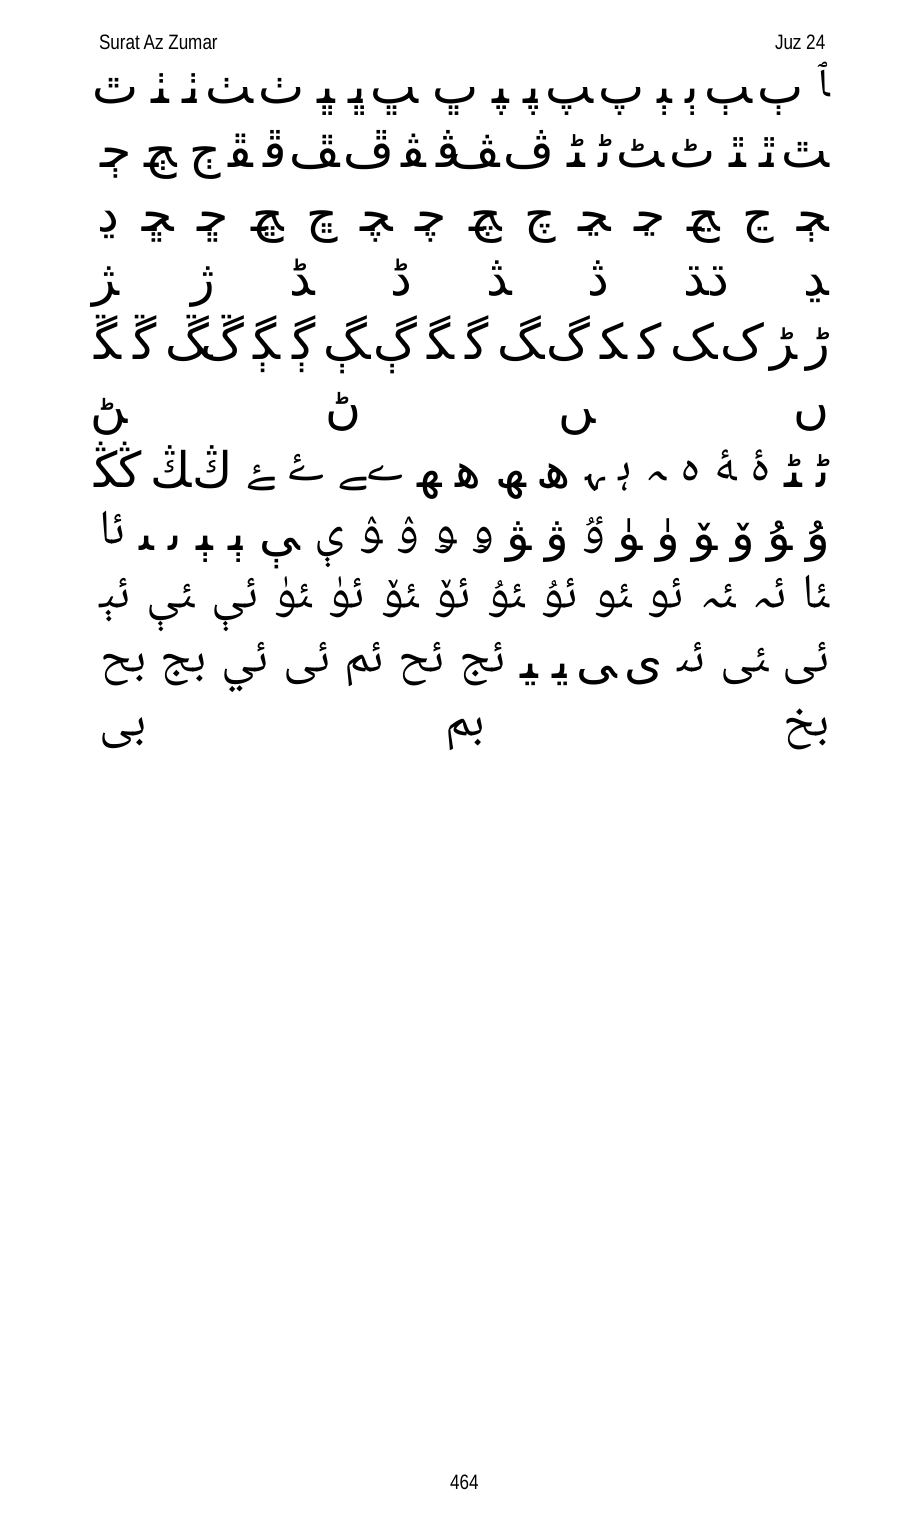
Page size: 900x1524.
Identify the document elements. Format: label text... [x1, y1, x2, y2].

text ﮃ ﮄﮅ ﮆ ﮇ ﮈ ﮉ ﮊ ﮋ [99, 252, 829, 315]
text ﮢ ﮣ ﮤ ﮥ ﮦ ﮧ ﮨ ﮩ ﮪ ﮫ ﮬ ﮭ ﮮﮯ ﮰ ﮱ ﯓ ﯔ ﯕﯖ ﯗ ﯘ ﯙ ﯚ ﯛ ﯜ ﯝ ﯞ ﯟ ﯠ ﯡ ﯢ ﯣ ﯤ ﯥ ﯦ ﯧ ﯨ ﯩ ﯪ ﯫ ﯬ ﯭ ﯮ ﯯ ﯰ ﯱ ﯲ ﯳ ﯴ ﯵ ﯶ ﯷ ﯸ ﯹ ﯺ ﯻ ﯼ ﯽ ﯾ ﯿ ﰀ ﰁ ﰂ ﰃ ﰄ ﰅ ﰆ ﰇ ﰈ ﰉ [99, 443, 829, 762]
text ﮌ ﮍ ﮎ ﮏ ﮐ ﮑ ﮒ ﮓ ﮔ ﮕ ﮖ ﮗ ﮘ ﮙ ﮚﮛ ﮜ ﮝ ﮞ ﮟ ﮠ ﮡ [99, 315, 829, 443]
text ﭑ ﭒ ﭓ ﭔ ﭕ ﭖ ﭗ ﭘ ﭙ ﭚ ﭛ ﭜ ﭝ ﭞ ﭟ ﭠ ﭡ ﭢ ﭣ ﭤ ﭥ ﭦ ﭧ ﭨ ﭩ ﭪ ﭫﭬ ﭭ ﭮ ﭯ ﭰ ﭱ ﭲ ﭳ ﭴ ﭵ ﭶ ﭷ ﭸ ﭹ ﭺ ﭻ ﭼ ﭽ ﭾ ﭿ ﮀ ﮁ ﮂ [99, 60, 829, 252]
